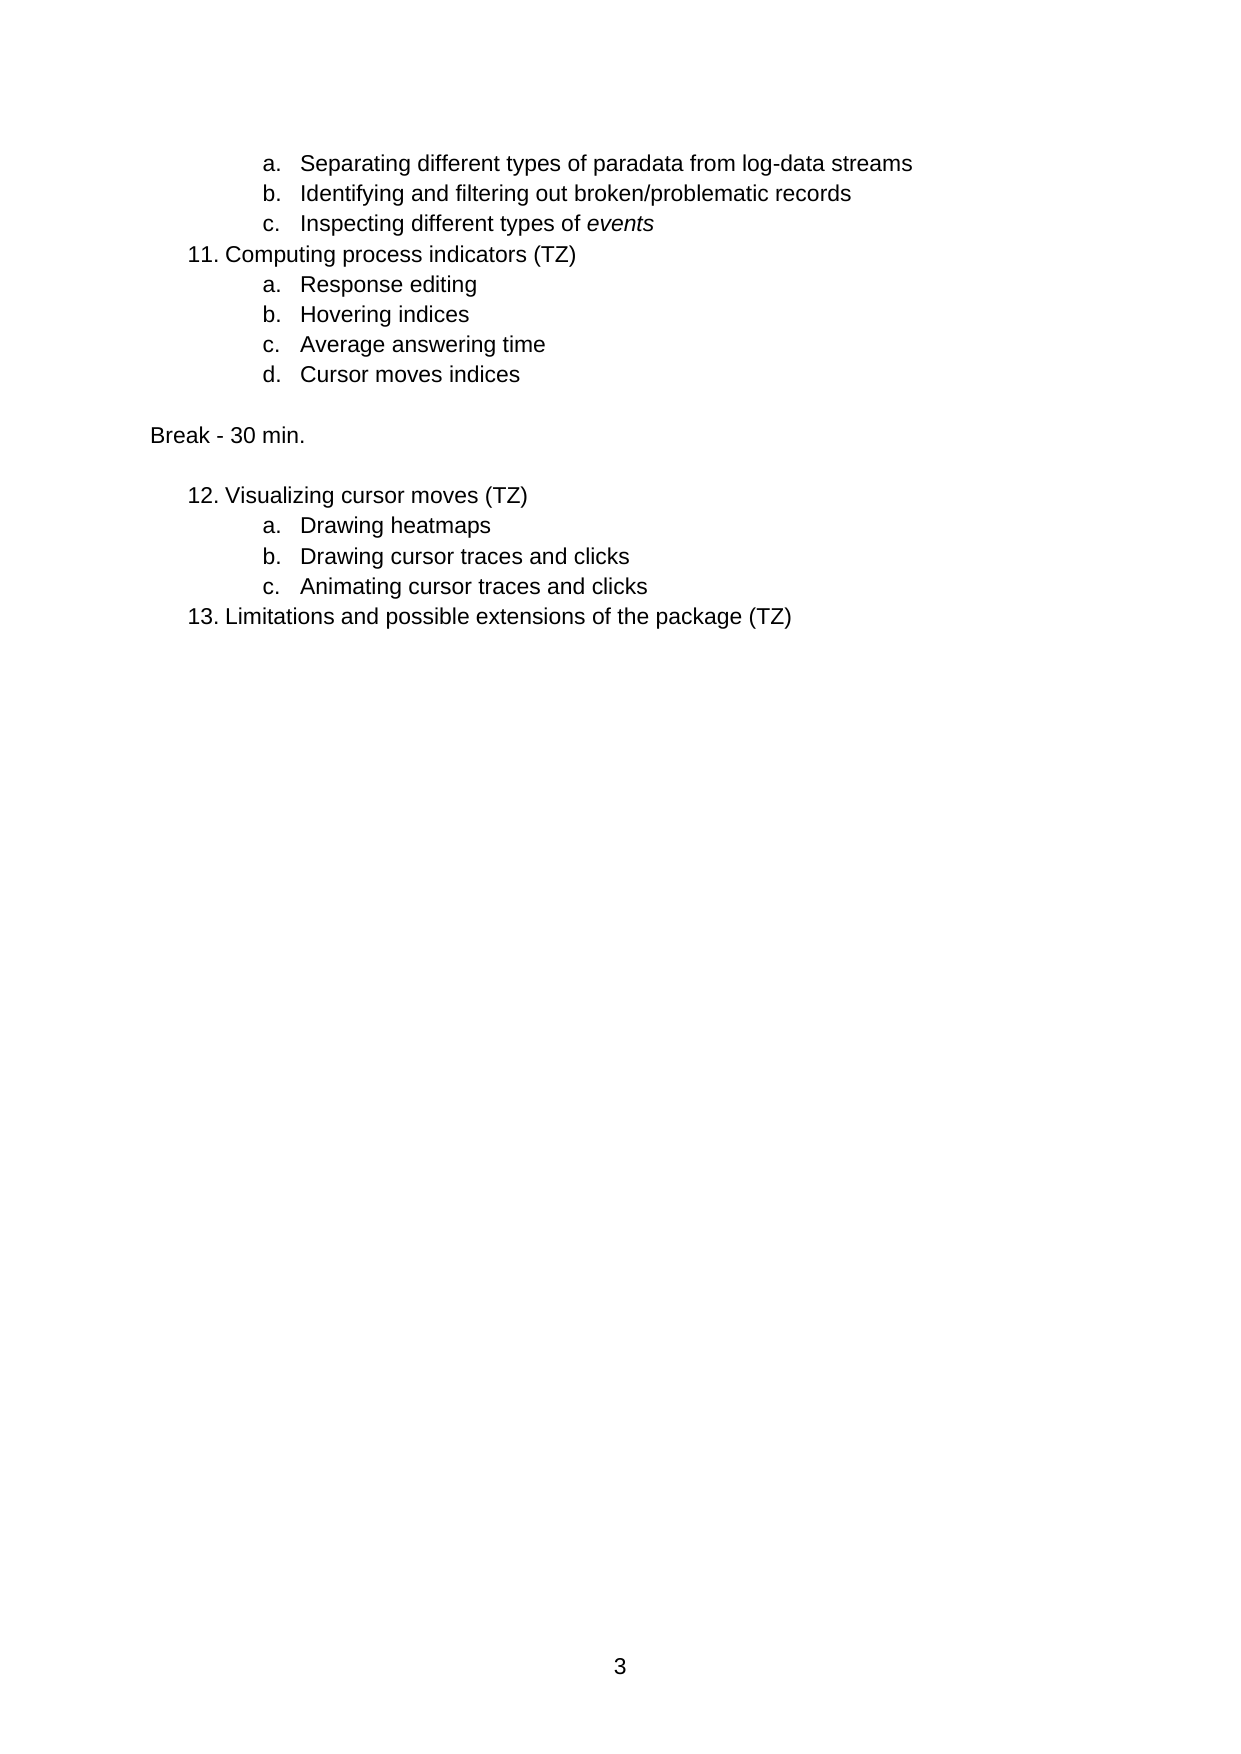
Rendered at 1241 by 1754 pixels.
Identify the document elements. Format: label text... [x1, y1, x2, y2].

list Drawing cursor traces and clicks [262, 543, 1090, 569]
list Separating different types of paradata from log-data streams [262, 150, 1090, 176]
list Inspecting different types of events [262, 210, 1090, 237]
list Response editing [262, 271, 1090, 297]
list Animating cursor traces and clicks [262, 573, 1090, 599]
text Break - 30 min. [150, 422, 1090, 448]
list Hovering indices [262, 301, 1090, 327]
list Visualizing cursor moves (TZ) [187, 482, 1090, 509]
list Computing process indicators (TZ) [187, 241, 1090, 267]
list Cursor moves indices [262, 361, 1090, 388]
list Drawing heatmaps [262, 512, 1090, 539]
list Identifying and filtering out broken/problematic records [262, 180, 1090, 207]
list Limitations and possible extensions of the package (TZ) [187, 603, 1090, 629]
list Average answering time [262, 331, 1090, 358]
